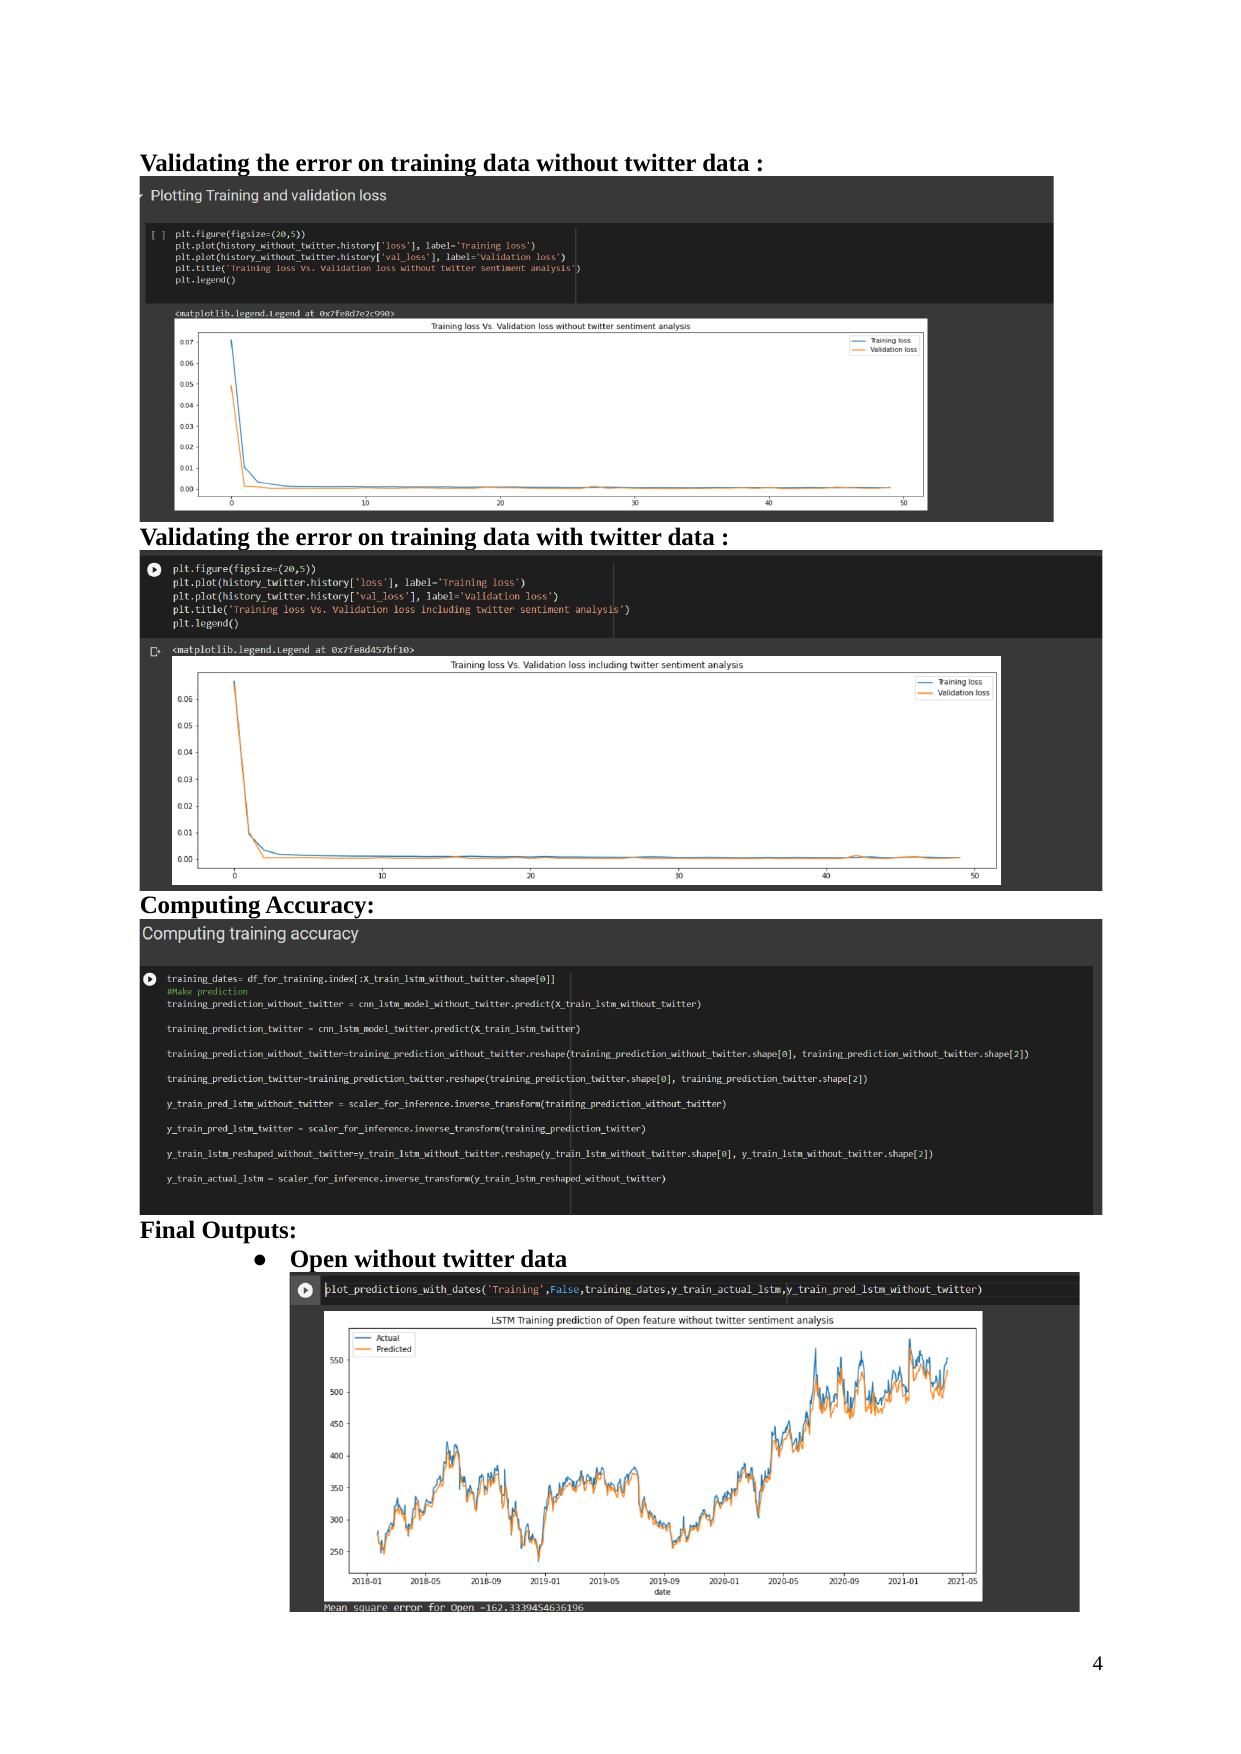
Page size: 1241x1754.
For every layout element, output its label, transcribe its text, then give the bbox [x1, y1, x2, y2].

picture [139, 176, 1054, 522]
text Computing Accuracy: [139, 891, 1103, 919]
picture [139, 919, 1103, 1215]
text Final Outputs: [139, 1215, 1103, 1244]
picture [139, 550, 1103, 891]
list Open without twitter data [252, 1244, 1103, 1611]
subtitle Validating the error on training data without twitter data : [139, 148, 945, 176]
text Validating the error on training data with twitter data : [139, 522, 1103, 550]
picture [289, 1272, 1080, 1612]
